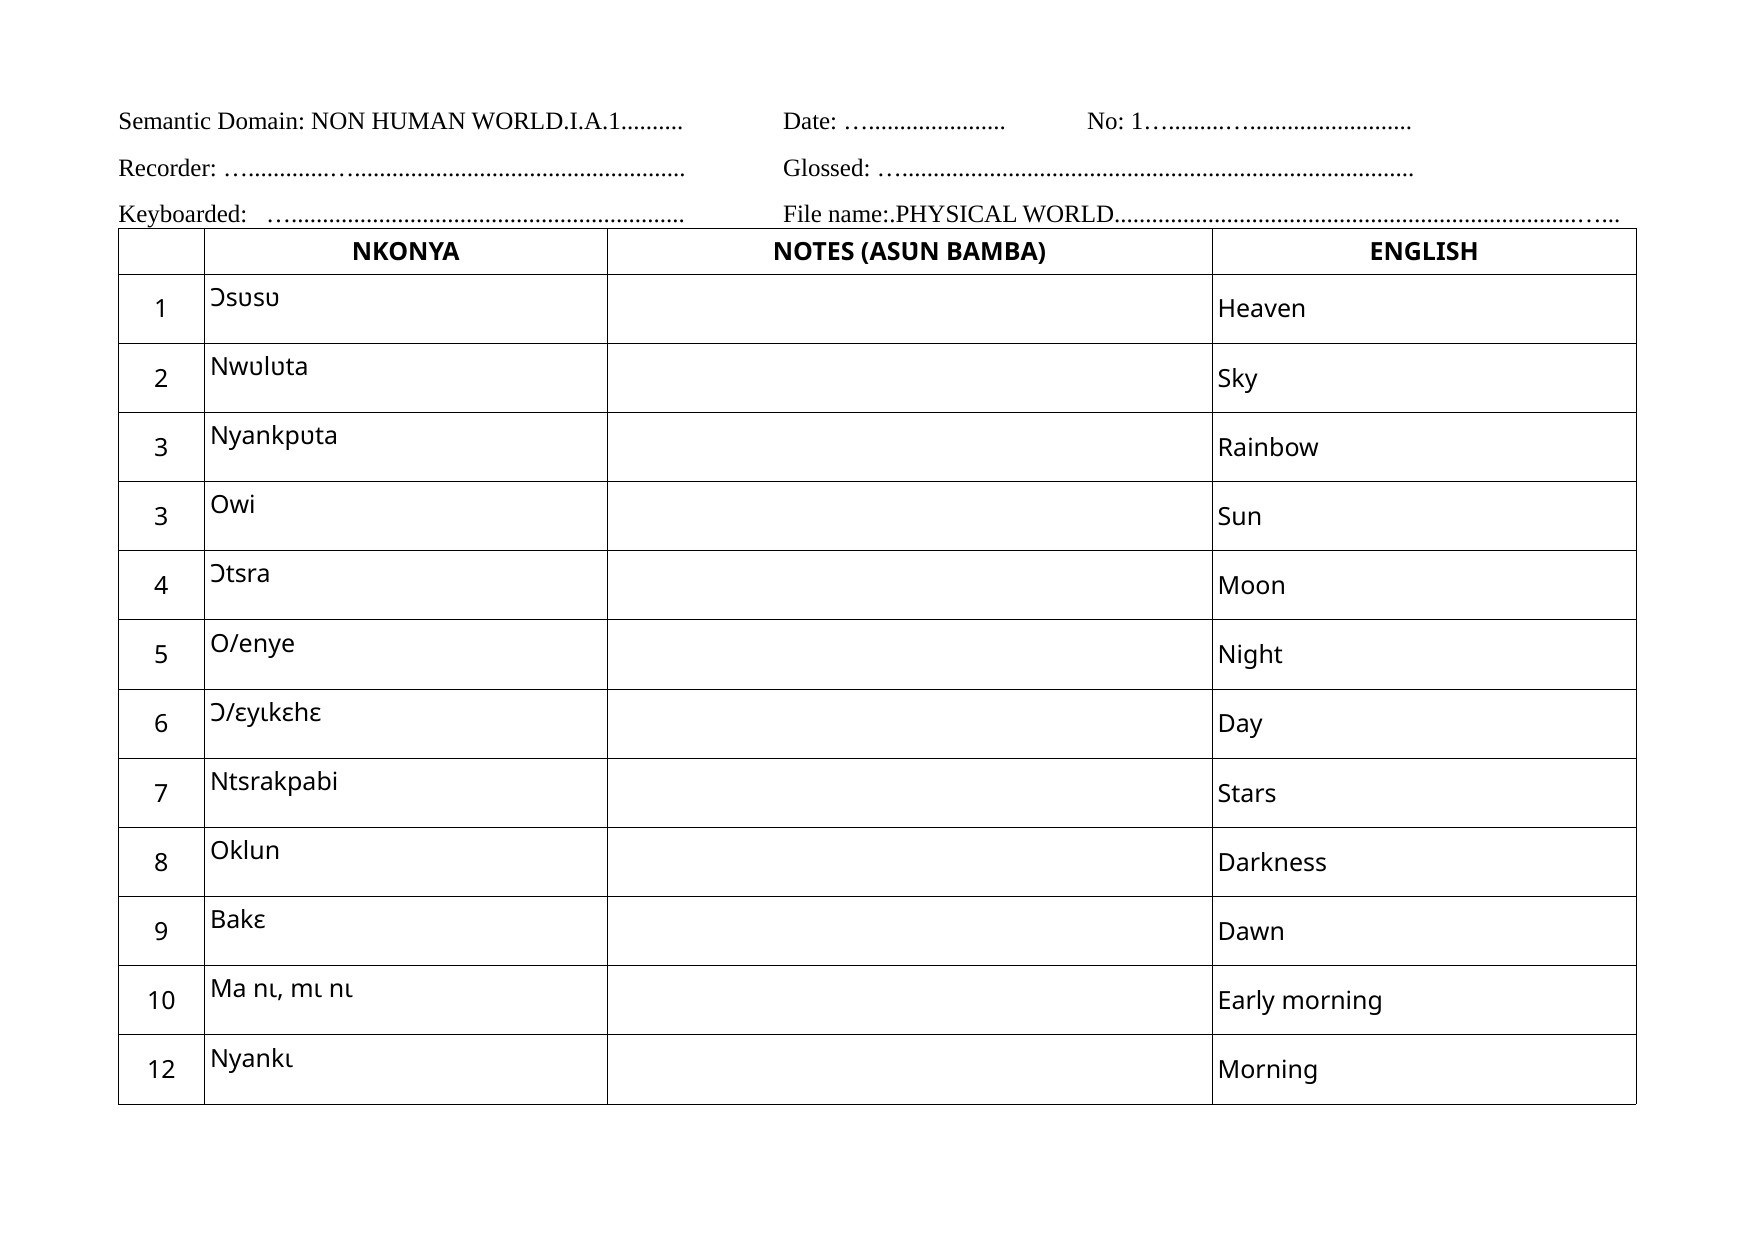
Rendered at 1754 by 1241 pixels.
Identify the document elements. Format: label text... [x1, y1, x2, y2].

table_cell O/enye [205, 620, 607, 688]
table_cell [608, 897, 1212, 965]
table_cell [608, 413, 1212, 481]
table_cell Moon [1213, 551, 1636, 619]
table_cell Night [1213, 620, 1636, 688]
table_cell Ɔsʋsʋ [205, 275, 607, 343]
table_cell [608, 344, 1212, 412]
table_cell 3 [119, 482, 204, 550]
table_cell 2 [119, 344, 204, 412]
table_cell Morning [1213, 1035, 1636, 1103]
table_cell 10 [119, 966, 204, 1034]
table_cell Stars [1213, 759, 1636, 827]
text Recorder: ….............…..................................................... Glossed: ….................................................................................. [118, 153, 1636, 181]
text Keyboarded: …............................................................... File name:.PHYSICAL WORLD..........................................................................…... [118, 199, 1636, 228]
table_header [119, 229, 204, 273]
table_cell Nyankpʋta [205, 413, 607, 481]
table_cell Darkness [1213, 828, 1636, 896]
table_cell 3 [119, 413, 204, 481]
table_cell Ma nɩ, mɩ nɩ [205, 966, 607, 1034]
table_cell [608, 482, 1212, 550]
table_cell Ntsrakpabi [205, 759, 607, 827]
table_cell 12 [119, 1035, 204, 1103]
text Semantic Domain: NON HUMAN WORLD.I.A.1.......... Date: …...................... No: 1….........….......................... [118, 106, 1636, 135]
table_cell Heaven [1213, 275, 1636, 343]
table_cell Sky [1213, 344, 1636, 412]
table_cell 1 [119, 275, 204, 343]
table_cell 6 [119, 690, 204, 758]
table_cell Rainbow [1213, 413, 1636, 481]
table_cell 9 [119, 897, 204, 965]
table_cell Owi [205, 482, 607, 550]
table_cell Day [1213, 690, 1636, 758]
table_header ENGLISH [1213, 229, 1636, 273]
table_cell Early morning [1213, 966, 1636, 1034]
table_cell [608, 275, 1212, 343]
table_cell 5 [119, 620, 204, 688]
table_cell Dawn [1213, 897, 1636, 965]
table_cell Oklun [205, 828, 607, 896]
table_cell 7 [119, 759, 204, 827]
table_cell [608, 690, 1212, 758]
table_cell [608, 966, 1212, 1034]
table_cell [608, 620, 1212, 688]
table_cell [608, 551, 1212, 619]
table_header NKONYA [205, 229, 607, 273]
table_cell 8 [119, 828, 204, 896]
table_cell [608, 828, 1212, 896]
table_header NOTES (ASƲN BAMBA) [608, 229, 1212, 273]
table_cell Bakɛ [205, 897, 607, 965]
table_cell Nwʋlʋta [205, 344, 607, 412]
table_cell Ɔ/ɛyɩkɛhɛ [205, 690, 607, 758]
table_cell 4 [119, 551, 204, 619]
table_cell Nyankɩ [205, 1035, 607, 1103]
table_cell Sun [1213, 482, 1636, 550]
table_cell Ɔtsra [205, 551, 607, 619]
table_cell [608, 759, 1212, 827]
table_cell [608, 1035, 1212, 1103]
